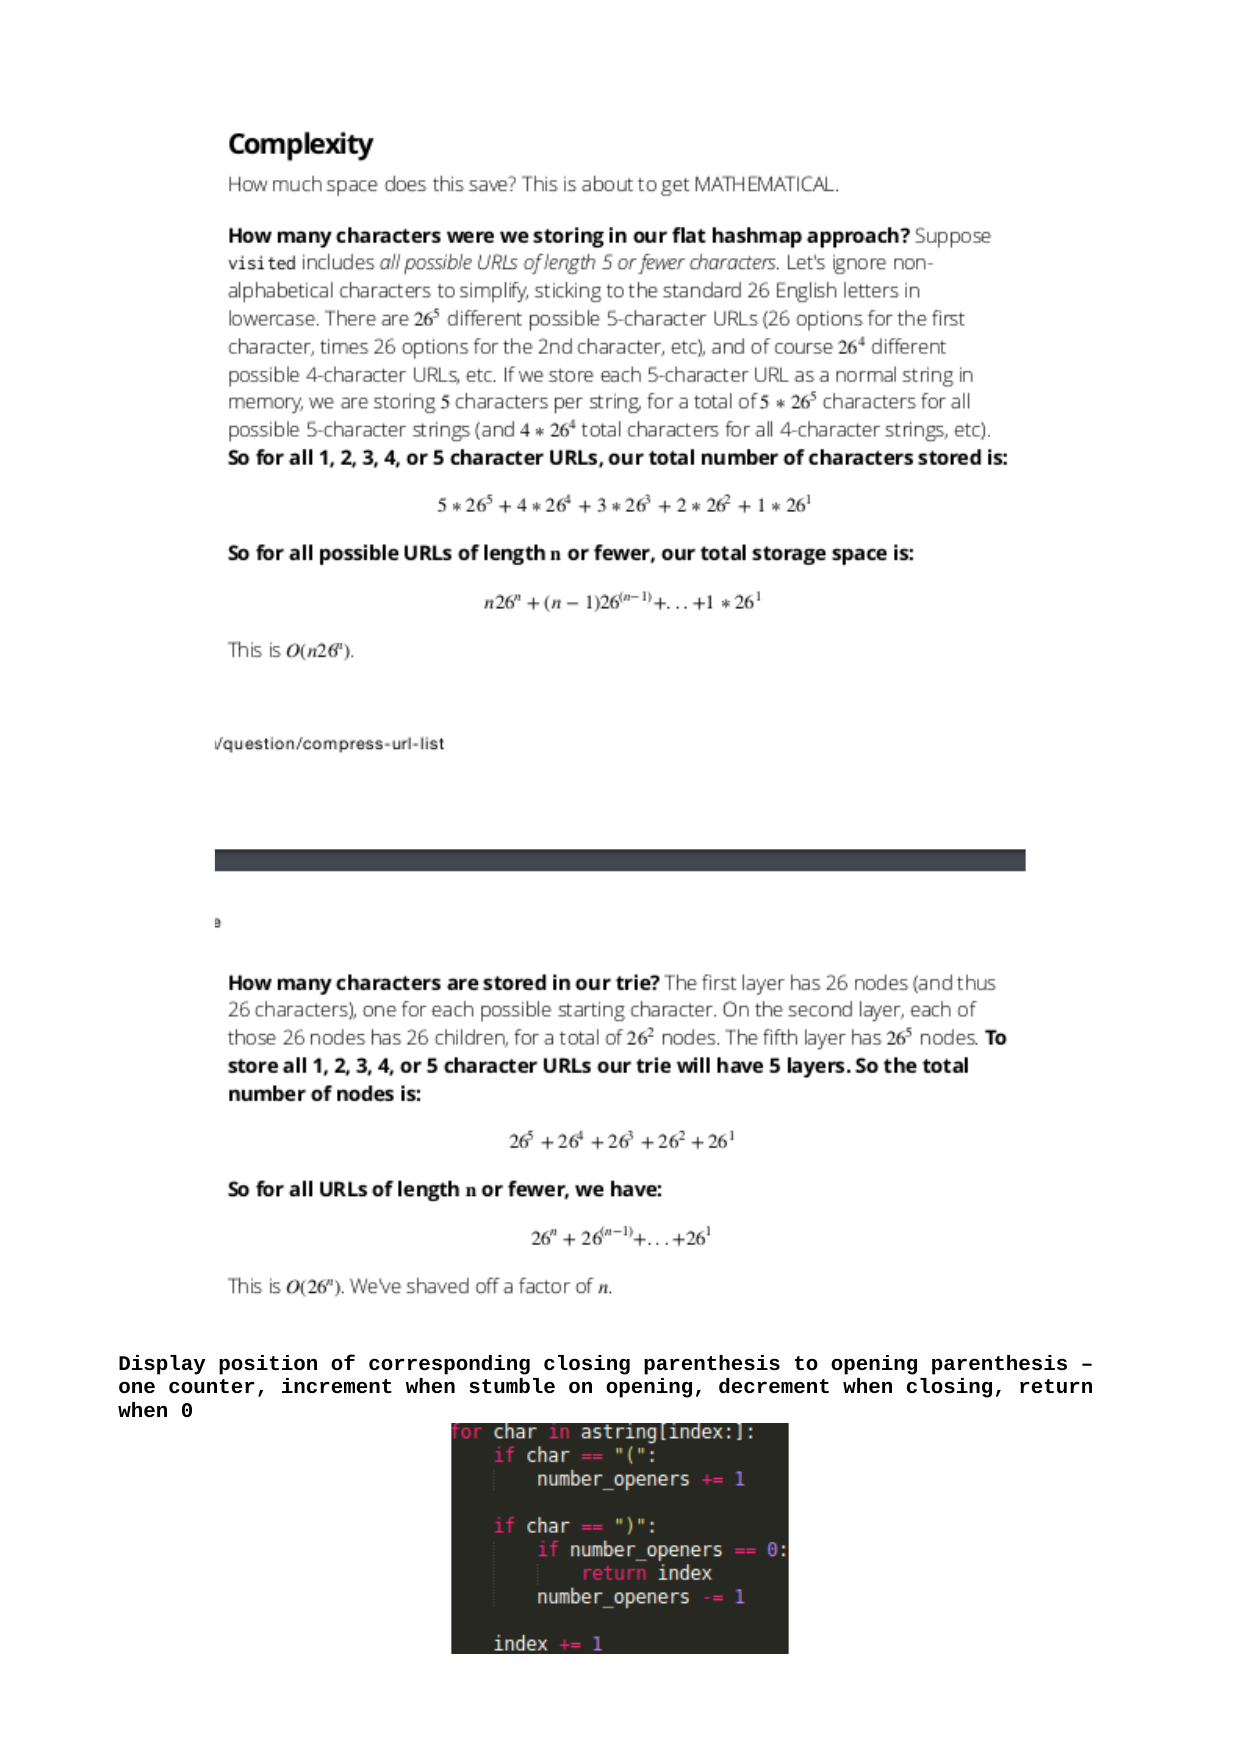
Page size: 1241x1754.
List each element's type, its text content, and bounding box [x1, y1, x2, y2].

text Display position of corresponding closing parenthesis to opening parenthesis – one counter, increment when stumble on opening, decrement when closing, return when 0 [118, 1353, 1122, 1424]
picture [451, 1423, 789, 1654]
picture [214, 118, 1026, 1306]
